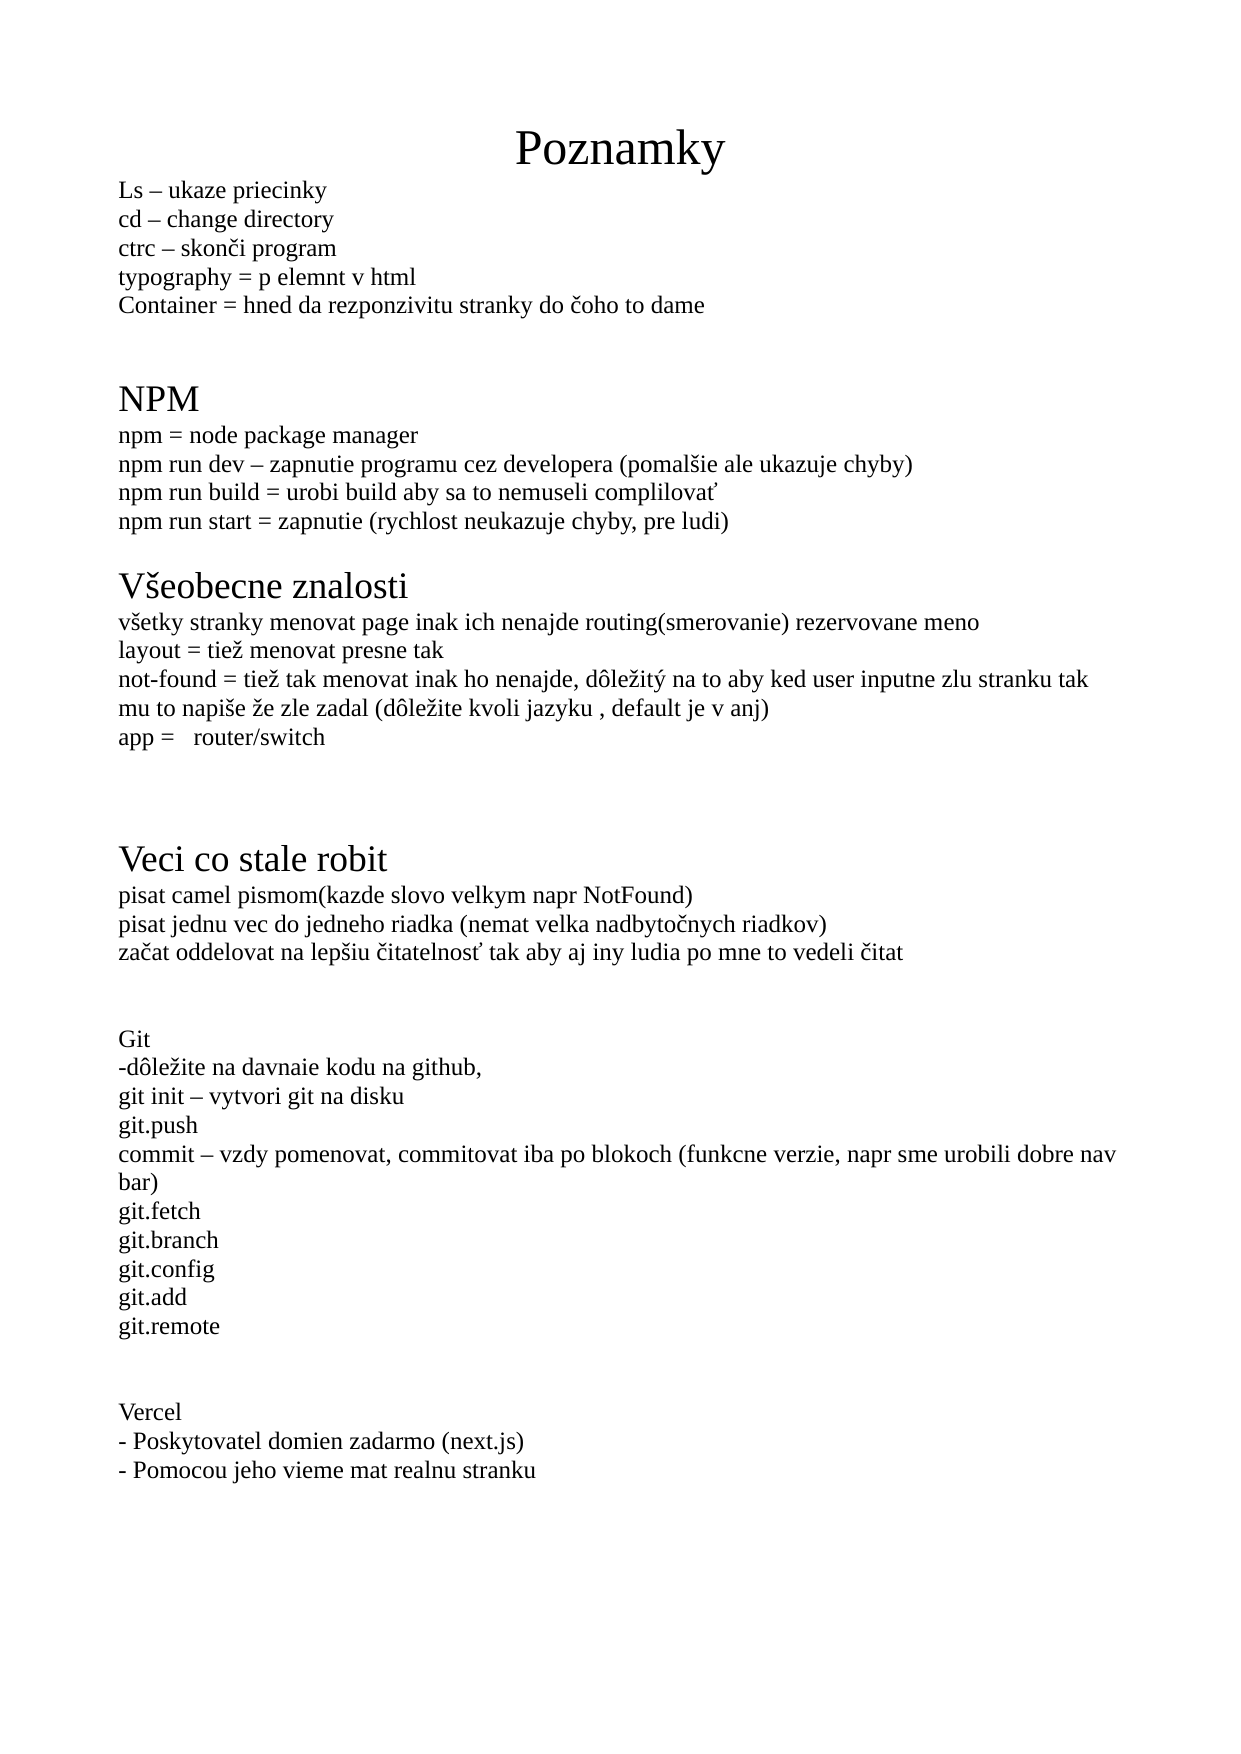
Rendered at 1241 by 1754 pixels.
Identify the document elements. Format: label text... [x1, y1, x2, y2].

text typography = p elemnt v html [118, 262, 1122, 291]
text Git [118, 1024, 1122, 1052]
text git.add [118, 1282, 1122, 1311]
text git.branch [118, 1225, 1122, 1254]
text pisat jednu vec do jedneho riadka (nemat velka nadbytočnych riadkov) začat oddelovat na lepšiu čitatelnosť tak aby aj iny ludia po mne to vedeli čitat [118, 909, 1122, 966]
text npm run dev – zapnutie programu cez developera (pomalšie ale ukazuje chyby) [118, 449, 1122, 477]
text Ls – ukaze priecinky [118, 176, 1122, 204]
text cd – change directory [118, 204, 1122, 233]
text git.remote [118, 1311, 1122, 1340]
text Vercel [118, 1397, 1122, 1426]
text not-found = tiež tak menovat inak ho nenajde, dôležitý na to aby ked user inputne zlu stranku tak mu to napiše že zle zadal (dôležite kvoli jazyku , default je v anj) [118, 664, 1122, 722]
text git init – vytvori git na disku [118, 1081, 1122, 1110]
text git.fetch [118, 1196, 1122, 1225]
text - Pomocou jeho vieme mat realnu stranku [118, 1455, 1122, 1484]
text -dôležite na davnaie kodu na github, [118, 1052, 1122, 1081]
text commit – vzdy pomenovat, commitovat iba po blokoch (funkcne verzie, napr sme urobili dobre nav bar) [118, 1139, 1122, 1196]
text NPM [118, 377, 1122, 420]
text pisat camel pismom(kazde slovo velkym napr NotFound) [118, 880, 1122, 909]
text Poznamky [118, 118, 1122, 176]
text npm run build = urobi build aby sa to nemuseli complilovať [118, 477, 1122, 506]
text všetky stranky menovat page inak ich nenajde routing(smerovanie) rezervovane meno [118, 607, 1122, 636]
text Veci co stale robit [118, 837, 1122, 880]
text git.push [118, 1110, 1122, 1139]
text npm = node package manager [118, 420, 1122, 449]
text - Poskytovatel domien zadarmo (next.js) [118, 1426, 1122, 1455]
text Container = hned da rezponzivitu stranky do čoho to dame [118, 291, 1122, 319]
text app = router/switch [118, 722, 1122, 751]
text ctrc – skonči program [118, 233, 1122, 262]
text layout = tiež menovat presne tak [118, 636, 1122, 664]
text Všeobecne znalosti [118, 564, 1122, 607]
text npm run start = zapnutie (rychlost neukazuje chyby, pre ludi) [118, 506, 1122, 535]
text git.config [118, 1254, 1122, 1282]
